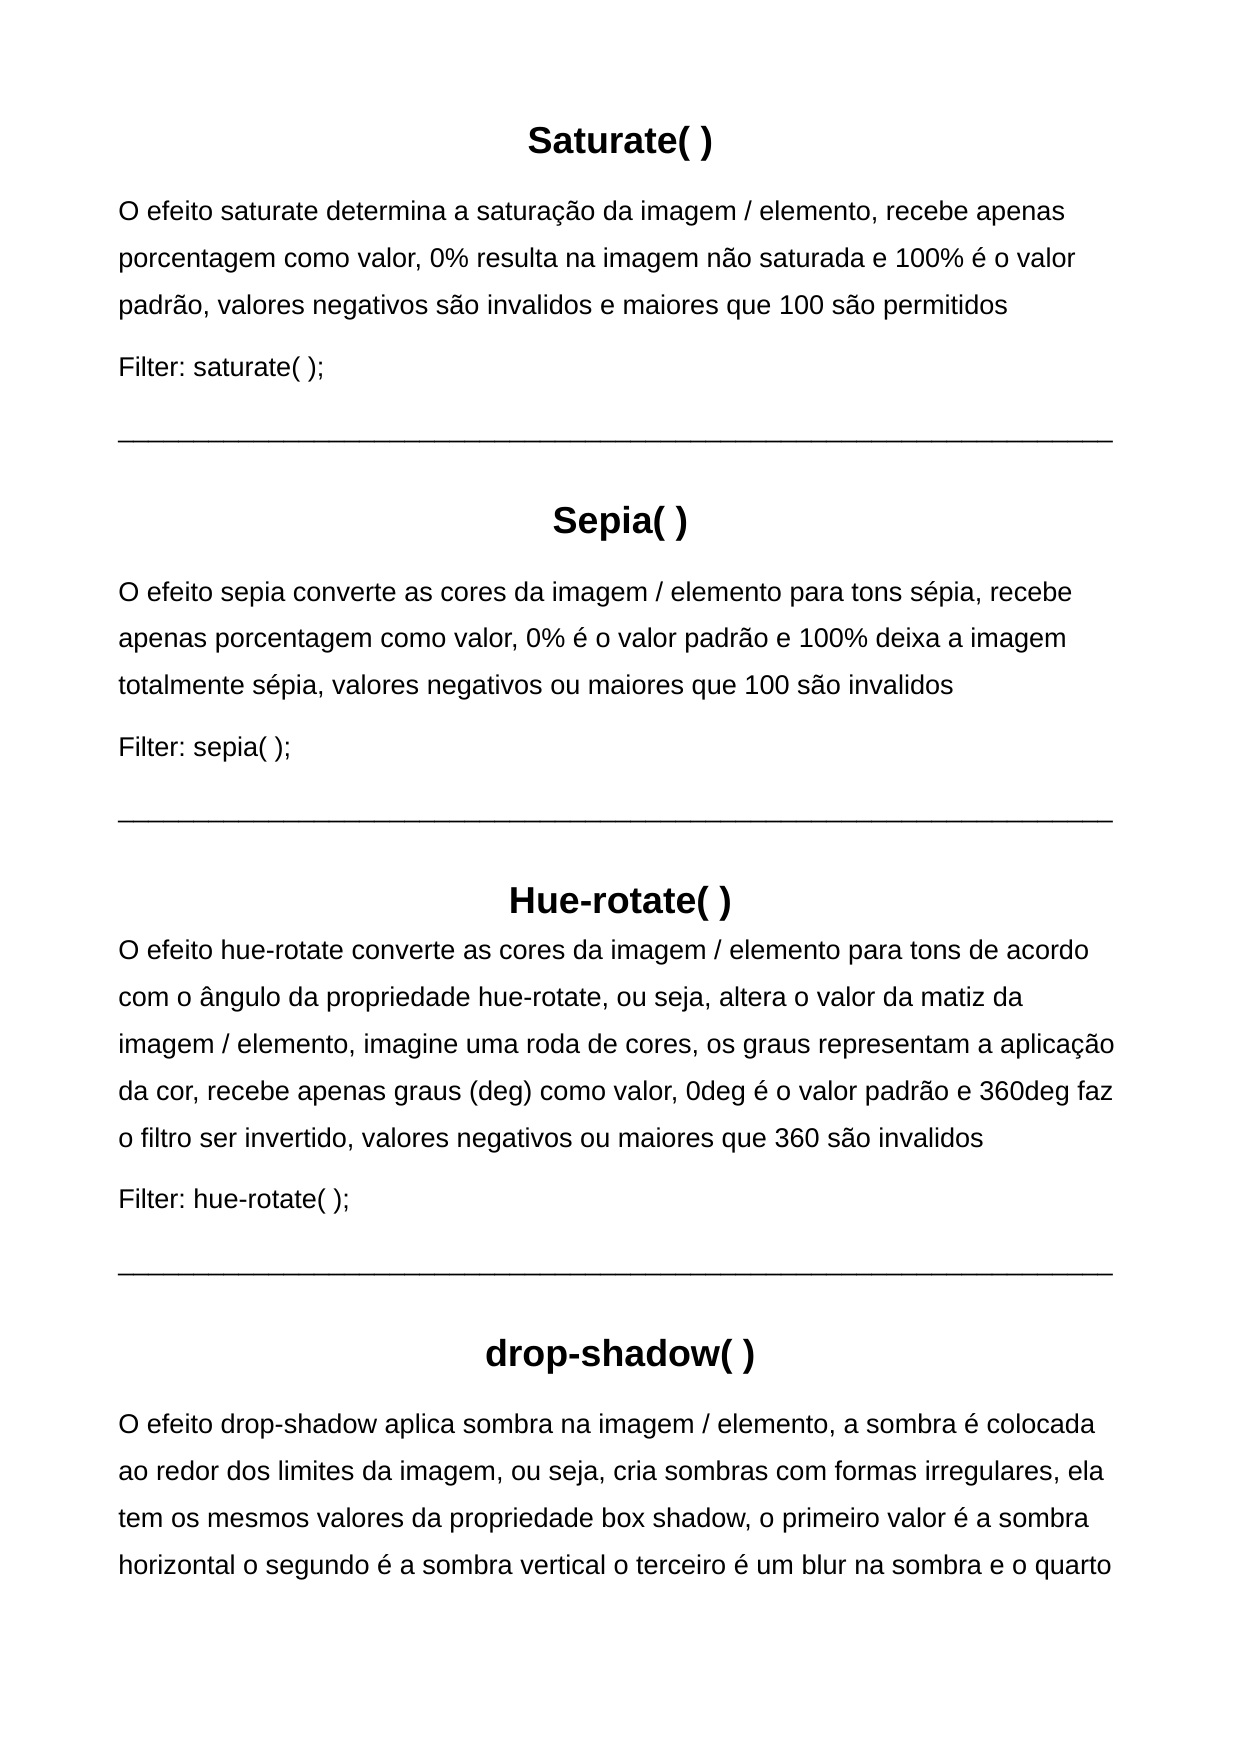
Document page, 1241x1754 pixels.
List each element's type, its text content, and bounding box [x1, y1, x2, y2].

subtitle Hue-rotate( ) [118, 879, 1122, 922]
text Filter: saturate( ); [118, 351, 1122, 382]
text Filter: sepia( ); [118, 731, 1122, 762]
subtitle Sepia( ) [118, 498, 1122, 542]
subtitle Saturate( ) [118, 118, 1122, 161]
text __________________________________________________________________ [118, 1245, 1122, 1276]
text O efeito sepia converte as cores da imagem / elemento para tons sépia, recebe apenas porcentagem como valor, 0% é o valor padrão e 100% deixa a imagem totalmente sépia, valores negativos ou maiores que 100 são invalidos [118, 576, 1122, 701]
text O efeito saturate determina a saturação da imagem / elemento, recebe apenas porcentagem como valor, 0% resulta na imagem não saturada e 100% é o valor padrão, valores negativos são invalidos e maiores que 100 são permitidos [118, 195, 1122, 320]
subtitle drop-shadow( ) [118, 1331, 1122, 1374]
text __________________________________________________________________ [118, 412, 1122, 443]
text O efeito drop-shadow aplica sombra na imagem / elemento, a sombra é colocada ao redor dos limites da imagem, ou seja, cria sombras com formas irregulares, ela tem os mesmos valores da propriedade box shadow, o primeiro valor é a sombra horizontal o segundo é a sombra vertical o terceiro é um blur na sombra e o quarto [118, 1408, 1122, 1580]
text __________________________________________________________________ [118, 792, 1122, 823]
text Filter: hue-rotate( ); [118, 1183, 1122, 1214]
text O efeito hue-rotate converte as cores da imagem / elemento para tons de acordo com o ângulo da propriedade hue-rotate, ou seja, altera o valor da matiz da imagem / elemento, imagine uma roda de cores, os graus representam a aplicação da cor, recebe apenas graus (deg) como valor, 0deg é o valor padrão e 360deg faz o filtro ser invertido, valores negativos ou maiores que 360 são invalidos [118, 934, 1122, 1153]
